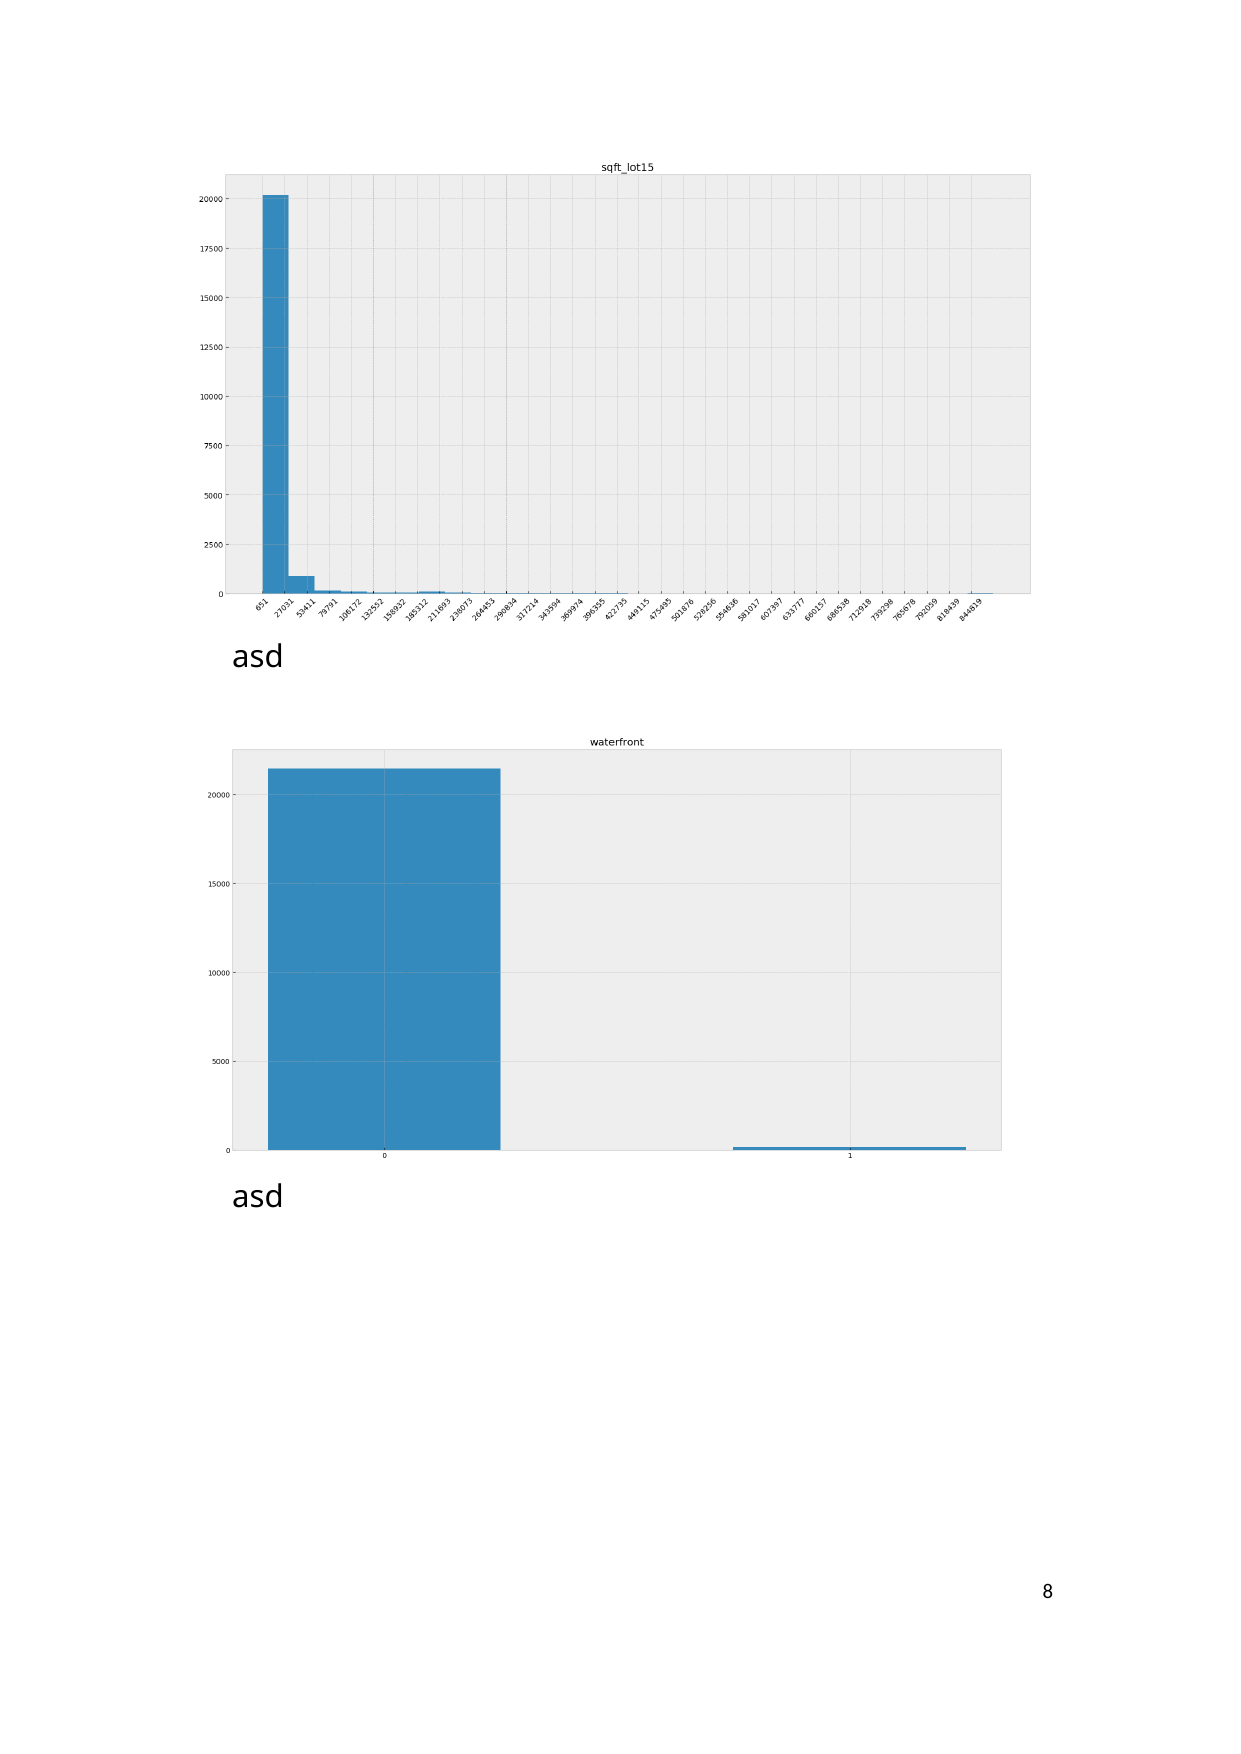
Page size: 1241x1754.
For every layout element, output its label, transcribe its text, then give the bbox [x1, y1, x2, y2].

text asd [187, 634, 1053, 676]
text asd [187, 1174, 1053, 1216]
picture [187, 150, 1053, 634]
picture [187, 719, 1053, 1174]
